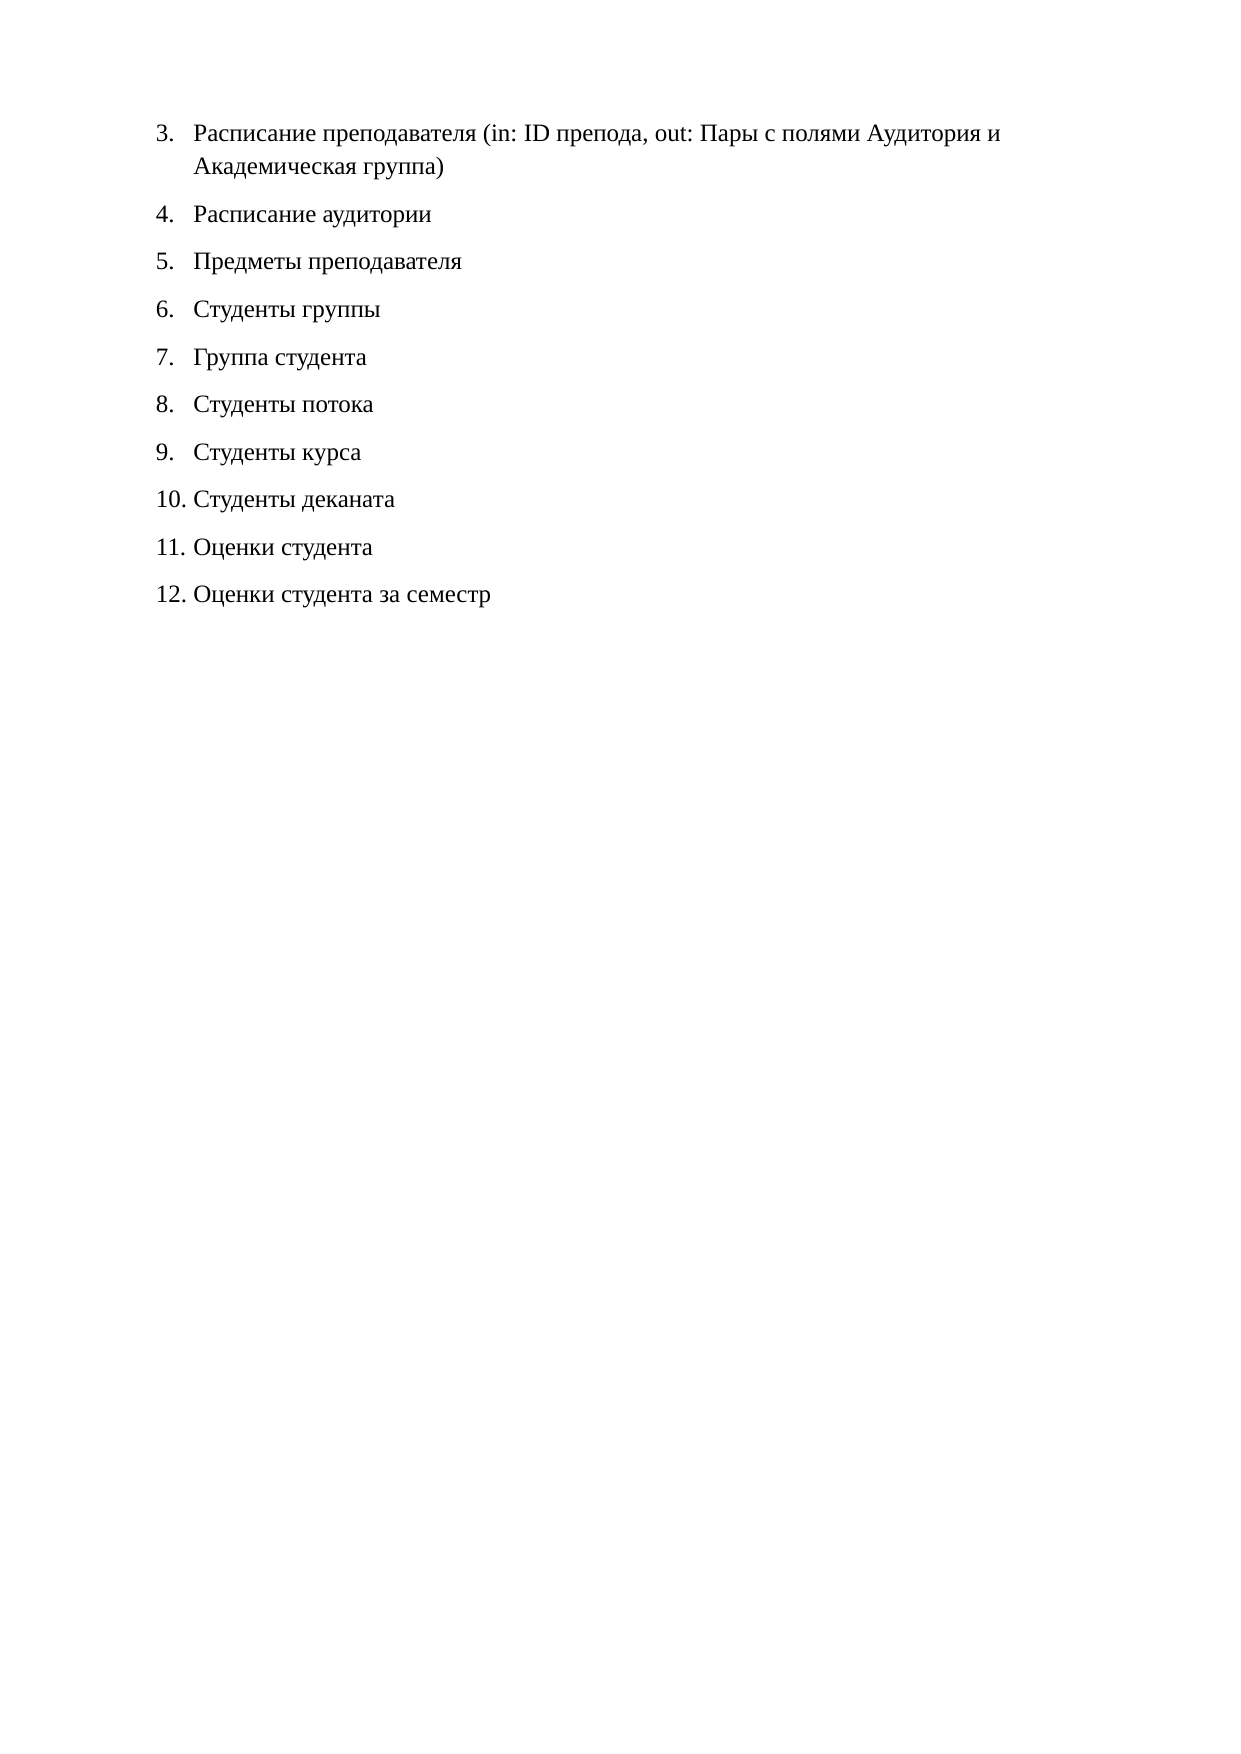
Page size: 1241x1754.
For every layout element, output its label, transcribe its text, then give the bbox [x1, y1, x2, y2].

list Предметы преподавателя [156, 246, 1122, 275]
list Группа студента [156, 342, 1122, 370]
list Расписание преподавателя (in: ID препода, out: Пары с полями Аудитория и Академическая группа) [156, 118, 1122, 180]
list Расписание аудитории [156, 199, 1122, 227]
list Студенты деканата [156, 484, 1122, 513]
list Студенты группы [156, 294, 1122, 323]
list Оценки студента за семестр [156, 579, 1122, 608]
list Оценки студента [156, 532, 1122, 561]
list Студенты курса [156, 437, 1122, 466]
list Студенты потока [156, 389, 1122, 418]
